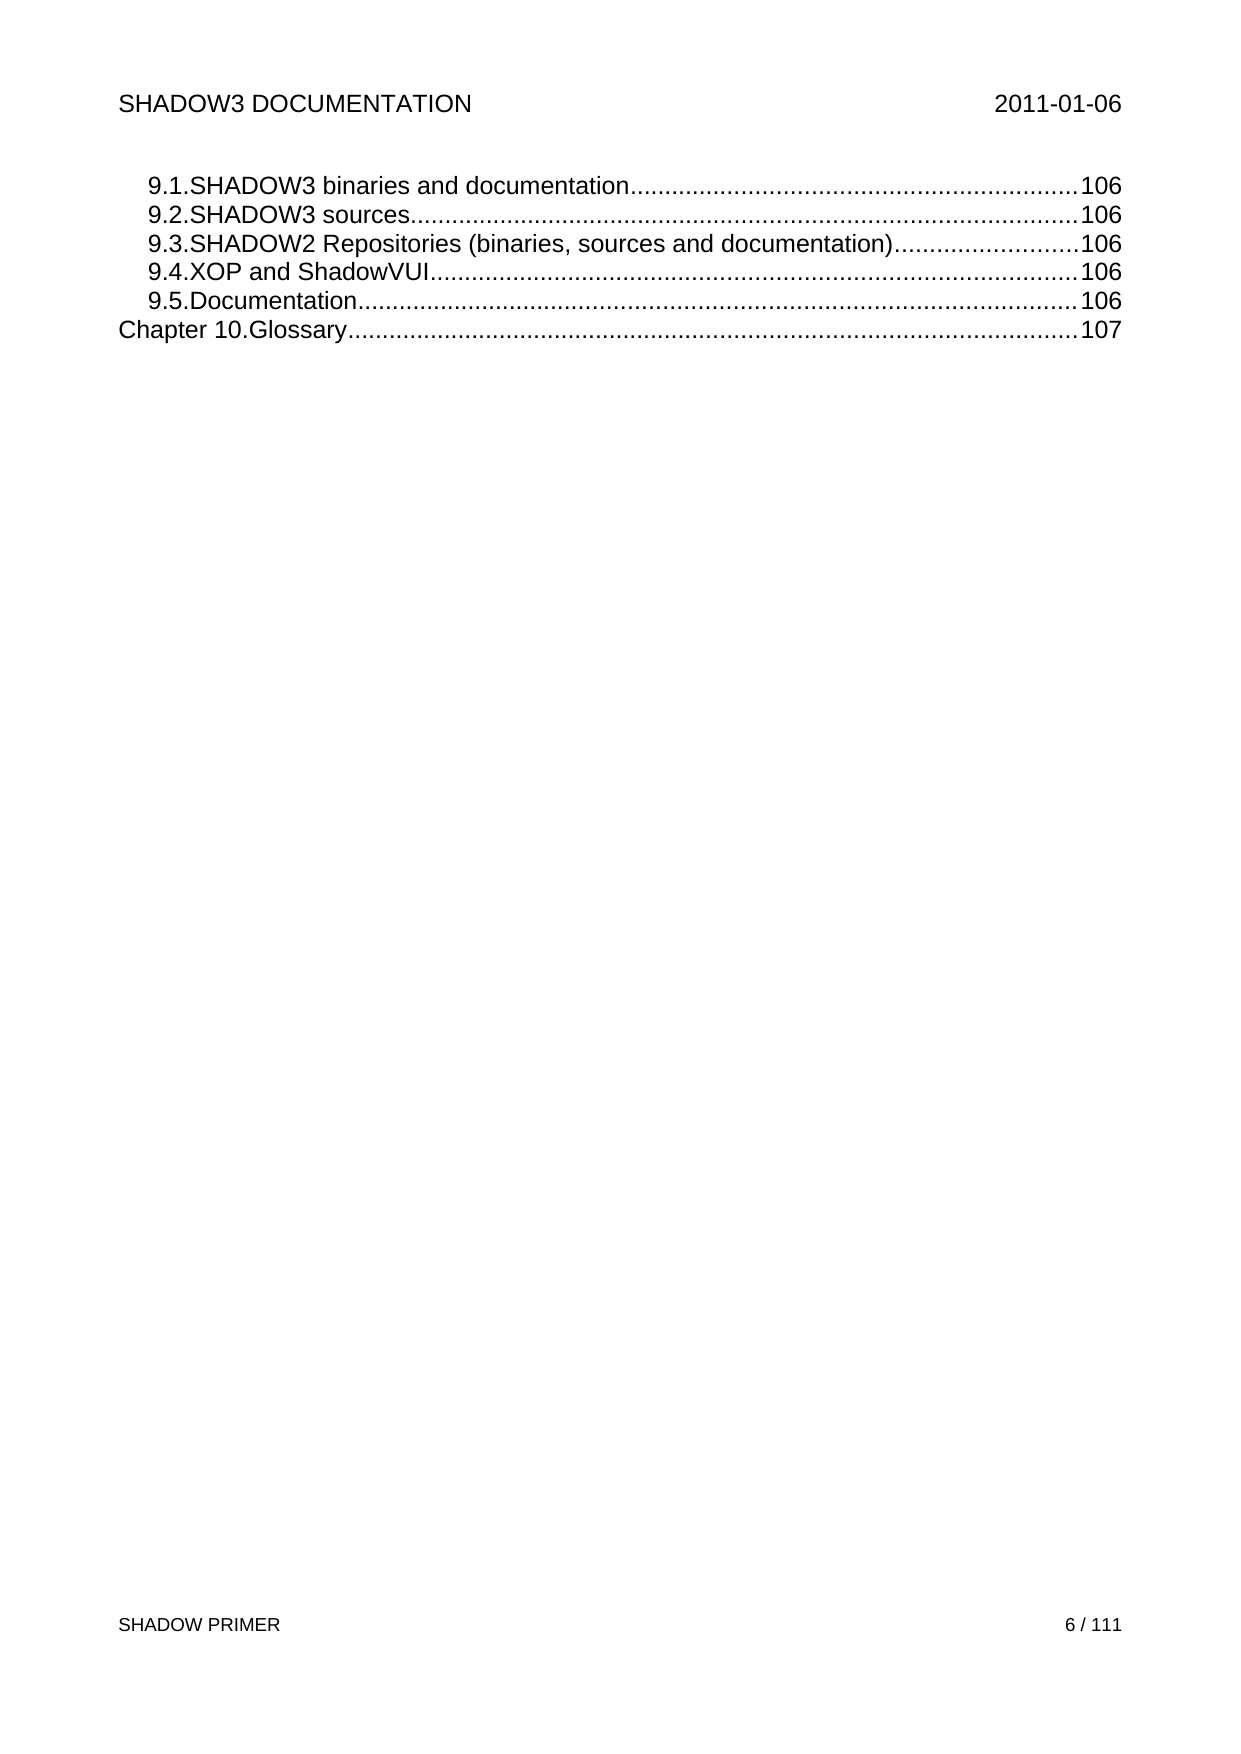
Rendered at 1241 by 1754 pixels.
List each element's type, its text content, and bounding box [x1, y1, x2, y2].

text Chapter 10.Glossary 107 [118, 315, 1122, 344]
text 9.3.SHADOW2 Repositories (binaries, sources and documentation) 106 [148, 229, 1122, 257]
text 9.1.SHADOW3 binaries and documentation 106 [148, 171, 1122, 200]
text 9.2.SHADOW3 sources 106 [148, 200, 1122, 229]
text 9.4.XOP and ShadowVUI 106 [148, 257, 1122, 286]
text 9.5.Documentation 106 [148, 286, 1122, 315]
